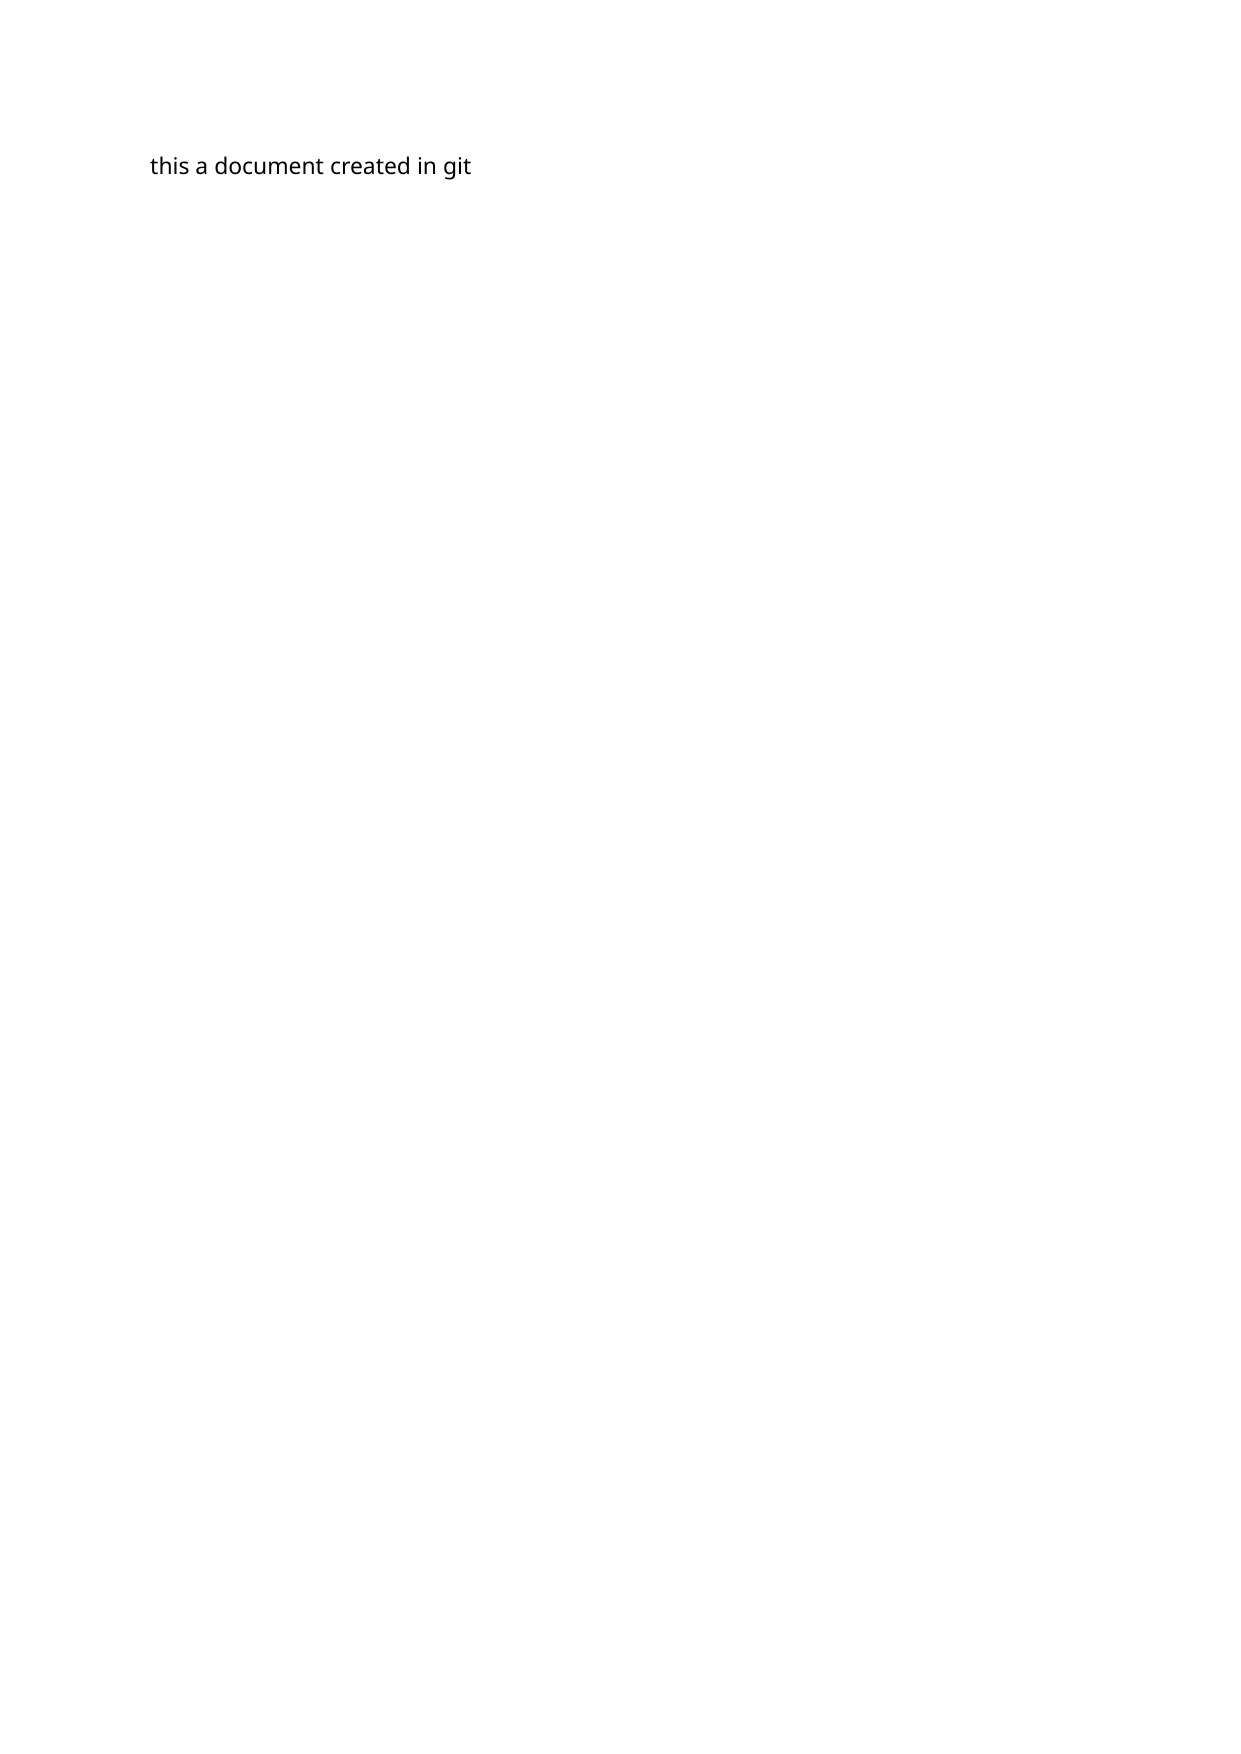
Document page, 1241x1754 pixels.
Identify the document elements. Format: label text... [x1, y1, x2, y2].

text this a document created in git [150, 150, 1090, 181]
